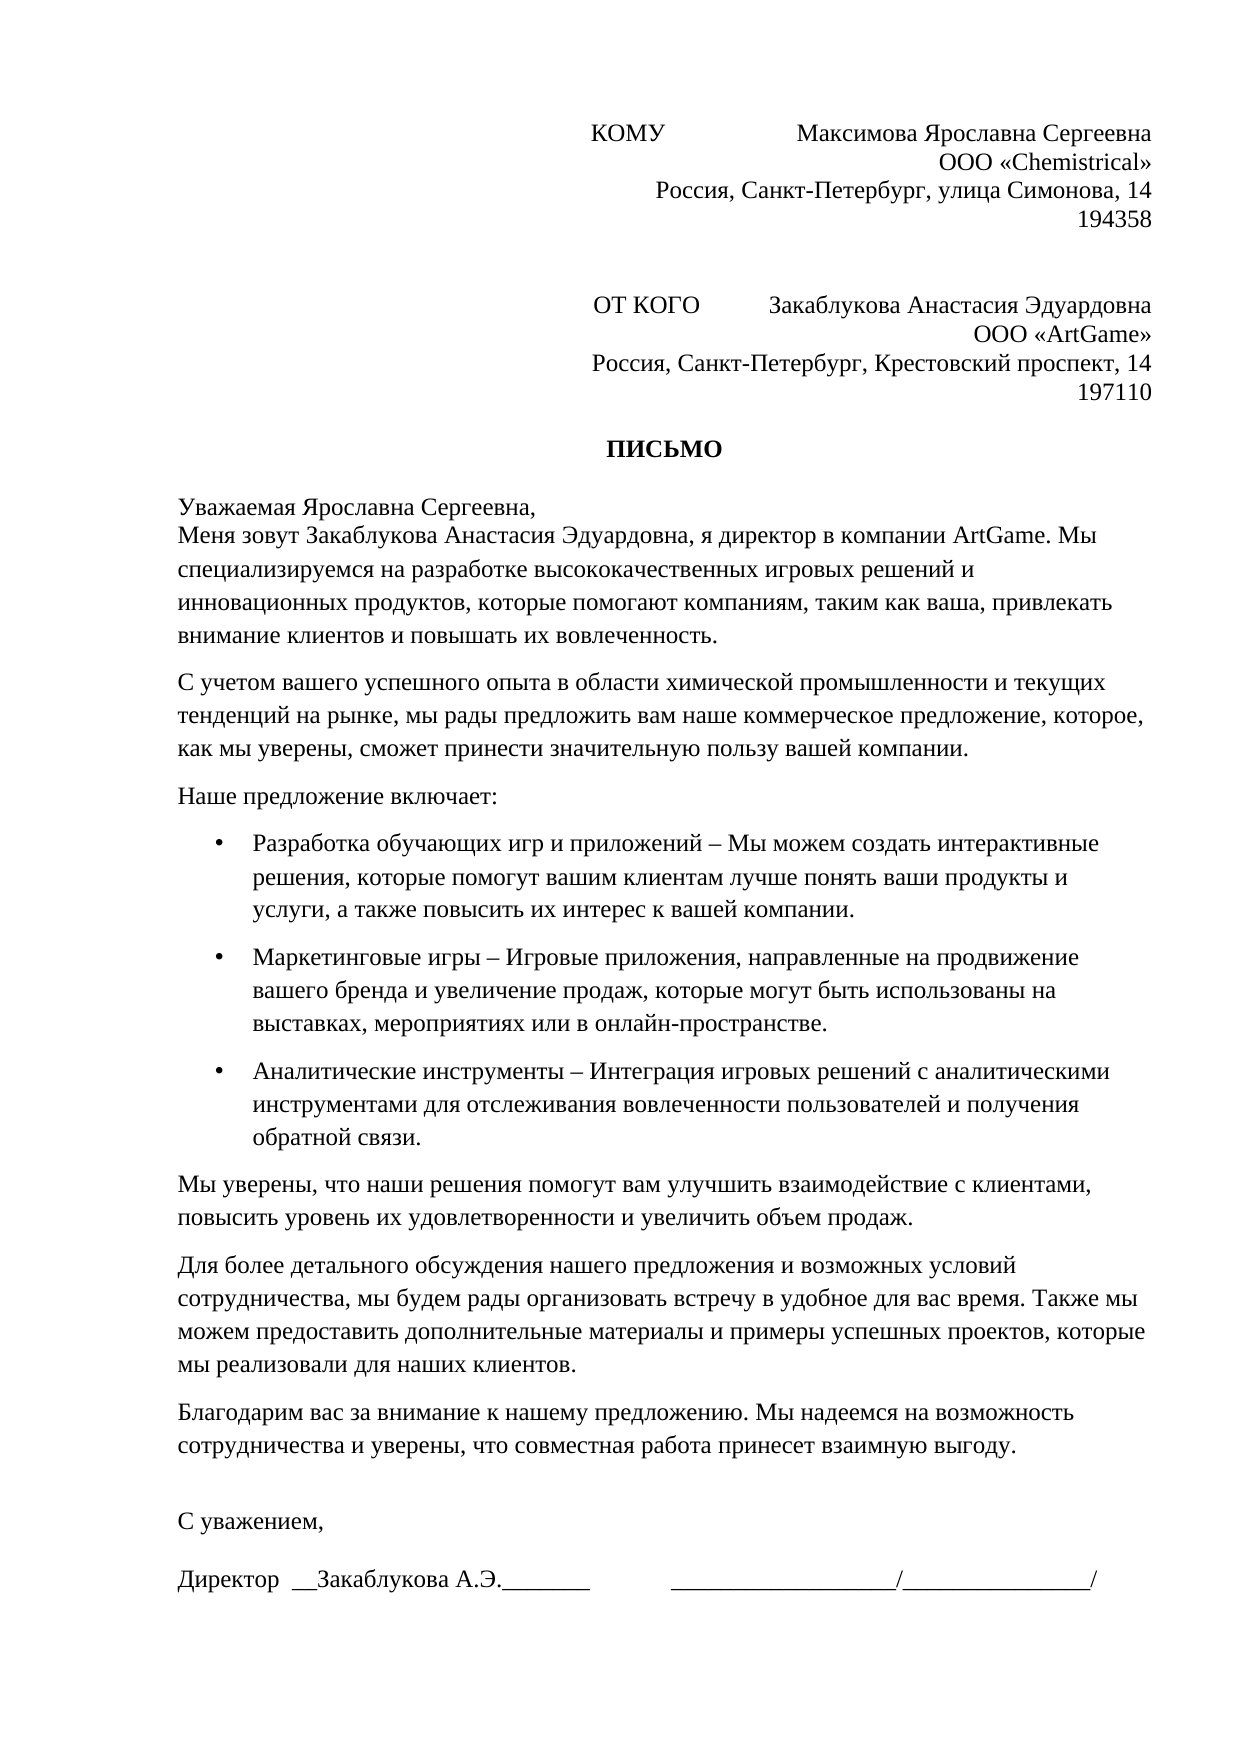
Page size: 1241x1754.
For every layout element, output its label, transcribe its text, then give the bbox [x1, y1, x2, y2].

text ОТ КОГО Закаблукова Анастасия Эдуардовна ООО «ArtGame» Россия, Санкт-Петербург, Крестовский проспект, 14 197110 [177, 291, 1152, 406]
text КОМУ Максимова Ярославна Сергеевна ООО «Chemistrical» Россия, Санкт-Петербург, улица Симонова, 14 194358 [177, 118, 1152, 233]
text Благодарим вас за внимание к нашему предложению. Мы надеемся на возможность сотрудничества и уверены, что совместная работа принесет взаимную выгоду. [177, 1397, 1152, 1458]
text ПИСЬМО [177, 434, 1152, 463]
text Для более детального обсуждения нашего предложения и возможных условий сотрудничества, мы будем рады организовать встречу в удобное для вас время. Также мы можем предоставить дополнительные материалы и примеры успешных проектов, которые мы реализовали для наших клиентов. [177, 1250, 1152, 1378]
list Разработка обучающих игр и приложений – Мы можем создать интерактивные решения, которые помогут вашим клиентам лучше понять ваши продукты и услуги, а также повысить их интерес к вашей компании. [215, 828, 1152, 923]
list Аналитические инструменты – Интеграция игровых решений с аналитическими инструментами для отслеживания вовлеченности пользователей и получения обратной связи. [215, 1056, 1152, 1151]
text Меня зовут Закаблукова Анастасия Эдуардовна, я директор в компании ArtGame. Мы специализируемся на разработке высококачественных игровых решений и инновационных продуктов, которые помогают компаниям, таким как ваша, привлекать внимание клиентов и повышать их вовлеченность. [177, 521, 1152, 648]
text Директор __Закаблукова А.Э._______ __________________/_______________/ [177, 1564, 1152, 1592]
text С уважением, [177, 1506, 1152, 1535]
list Маркетинговые игры – Игровые приложения, направленные на продвижение вашего бренда и увеличение продаж, которые могут быть использованы на выставках, мероприятиях или в онлайн-пространстве. [215, 942, 1152, 1037]
text С учетом вашего успешного опыта в области химической промышленности и текущих тенденций на рынке, мы рады предложить вам наше коммерческое предложение, которое, как мы уверены, сможет принести значительную пользу вашей компании. [177, 667, 1152, 762]
text Наше предложение включает: [177, 781, 1152, 810]
text Уважаемая Ярославна Сергеевна, [177, 492, 1152, 521]
text Мы уверены, что наши решения помогут вам улучшить взаимодействие с клиентами, повысить уровень их удовлетворенности и увеличить объем продаж. [177, 1169, 1152, 1231]
